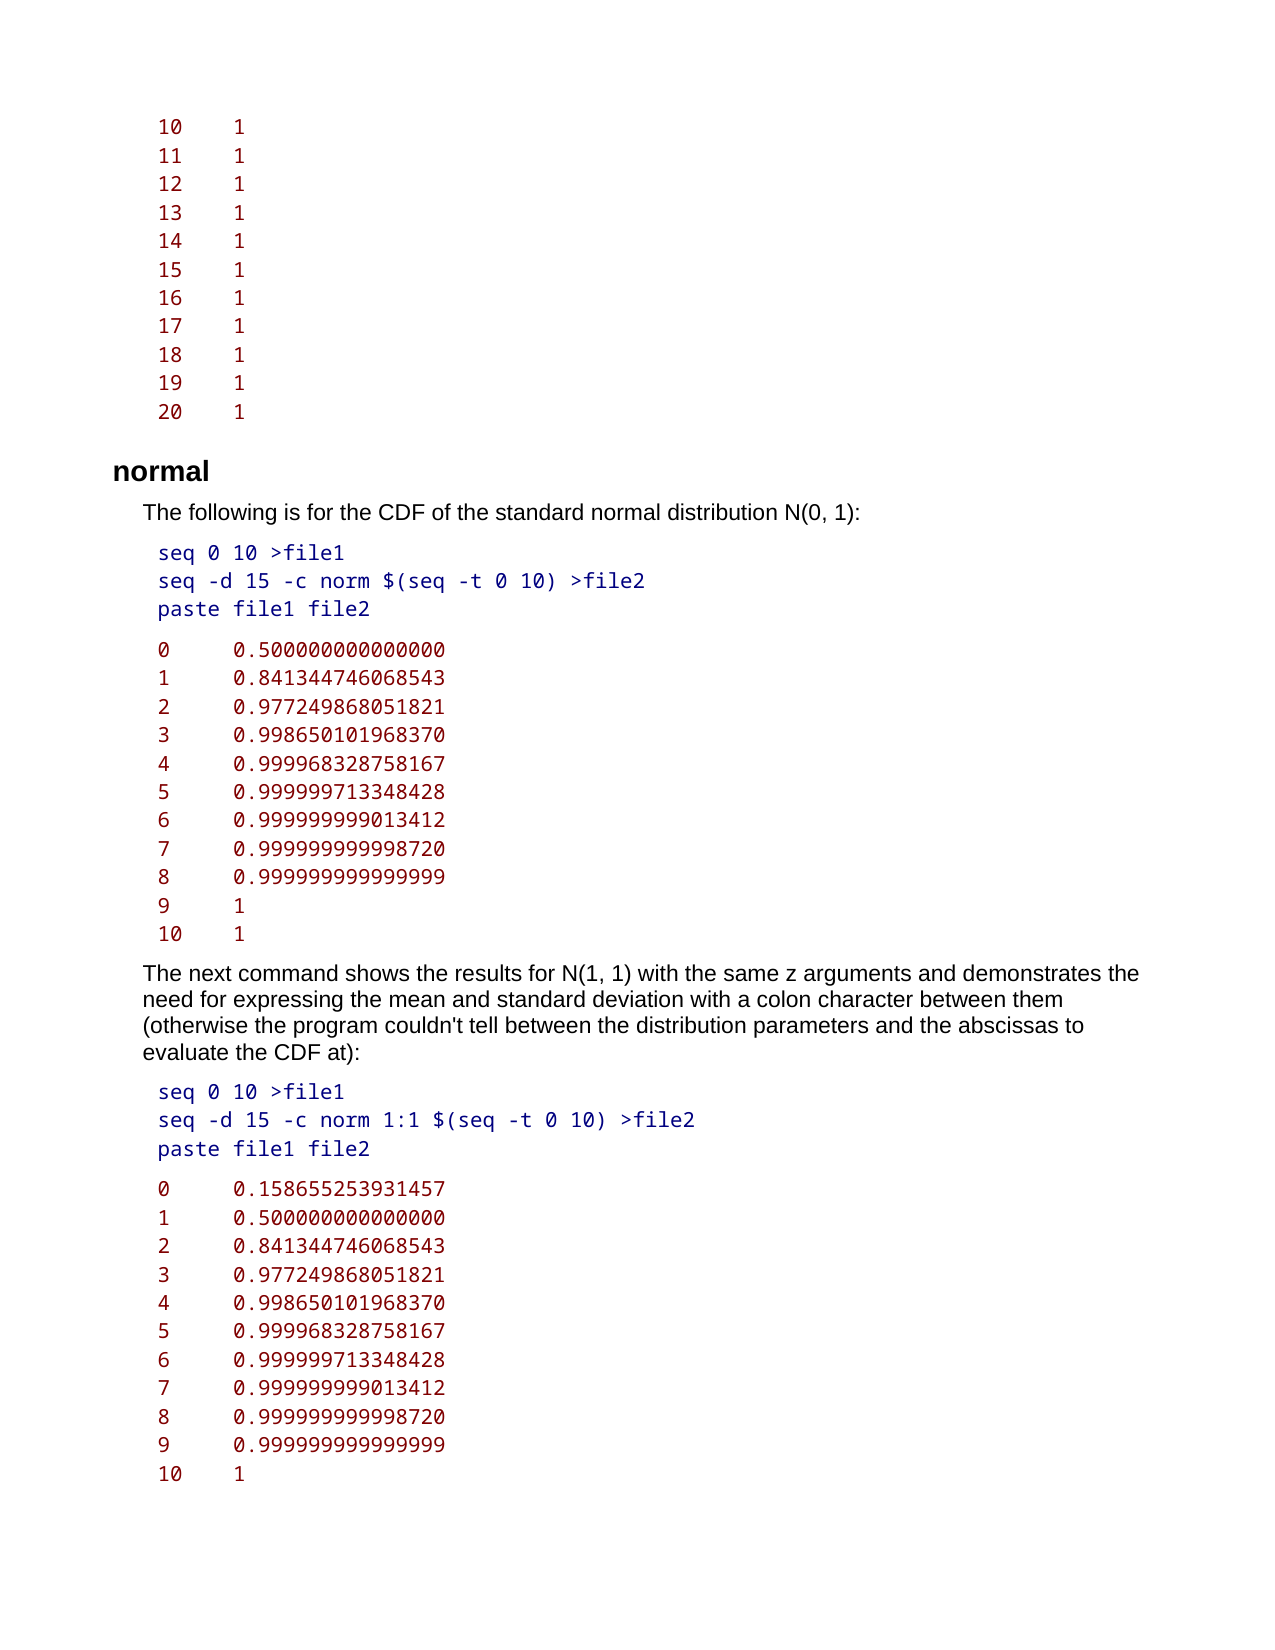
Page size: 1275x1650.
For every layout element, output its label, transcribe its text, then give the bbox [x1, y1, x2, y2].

text 10 1 [157, 1459, 1162, 1487]
subtitle normal [112, 454, 1162, 487]
text The next command shows the results for N(1, 1) with the same z arguments and demonstrates the need for expressing the mean and standard deviation with a colon character between them (otherwise the program couldn't tell between the distribution parameters and the abscissas to evaluate the CDF at): [142, 960, 1162, 1065]
text 2 0.841344746068543 [157, 1231, 1162, 1260]
text paste file1 file2 [157, 1134, 1162, 1162]
text 6 0.999999713348428 [157, 1345, 1162, 1373]
text seq 0 10 >file1 [157, 538, 1162, 566]
text paste file1 file2 [157, 594, 1162, 623]
text 5 0.999999713348428 [157, 777, 1162, 806]
text 2 0.977249868051821 [157, 692, 1162, 720]
text 5 0.999968328758167 [157, 1317, 1162, 1345]
text 4 0.998650101968370 [157, 1288, 1162, 1317]
text 8 0.999999999998720 [157, 1402, 1162, 1430]
text 10 1 11 1 12 1 13 1 14 1 15 1 16 1 17 1 18 1 19 1 20 1 [157, 112, 1162, 454]
text seq -d 15 -c norm 1:1 $(seq -t 0 10) >file2 [157, 1106, 1162, 1134]
text 9 0.999999999999999 [157, 1430, 1162, 1459]
text 0 0.158655253931457 [157, 1174, 1162, 1203]
text 7 0.999999999998720 [157, 834, 1162, 862]
text The following is for the CDF of the standard normal distribution N(0, 1): [142, 499, 1162, 526]
text seq -d 15 -c norm $(seq -t 0 10) >file2 [157, 566, 1162, 594]
text 4 0.999968328758167 [157, 749, 1162, 777]
text 1 0.500000000000000 [157, 1203, 1162, 1231]
text 9 1 [157, 891, 1162, 919]
text 8 0.999999999999999 [157, 862, 1162, 891]
text 3 0.977249868051821 [157, 1260, 1162, 1288]
text 1 0.841344746068543 [157, 663, 1162, 692]
text seq 0 10 >file1 [157, 1077, 1162, 1106]
text 7 0.999999999013412 [157, 1373, 1162, 1402]
text 0 0.500000000000000 [157, 635, 1162, 663]
text 6 0.999999999013412 [157, 806, 1162, 834]
text 10 1 [157, 919, 1162, 948]
text 3 0.998650101968370 [157, 720, 1162, 749]
